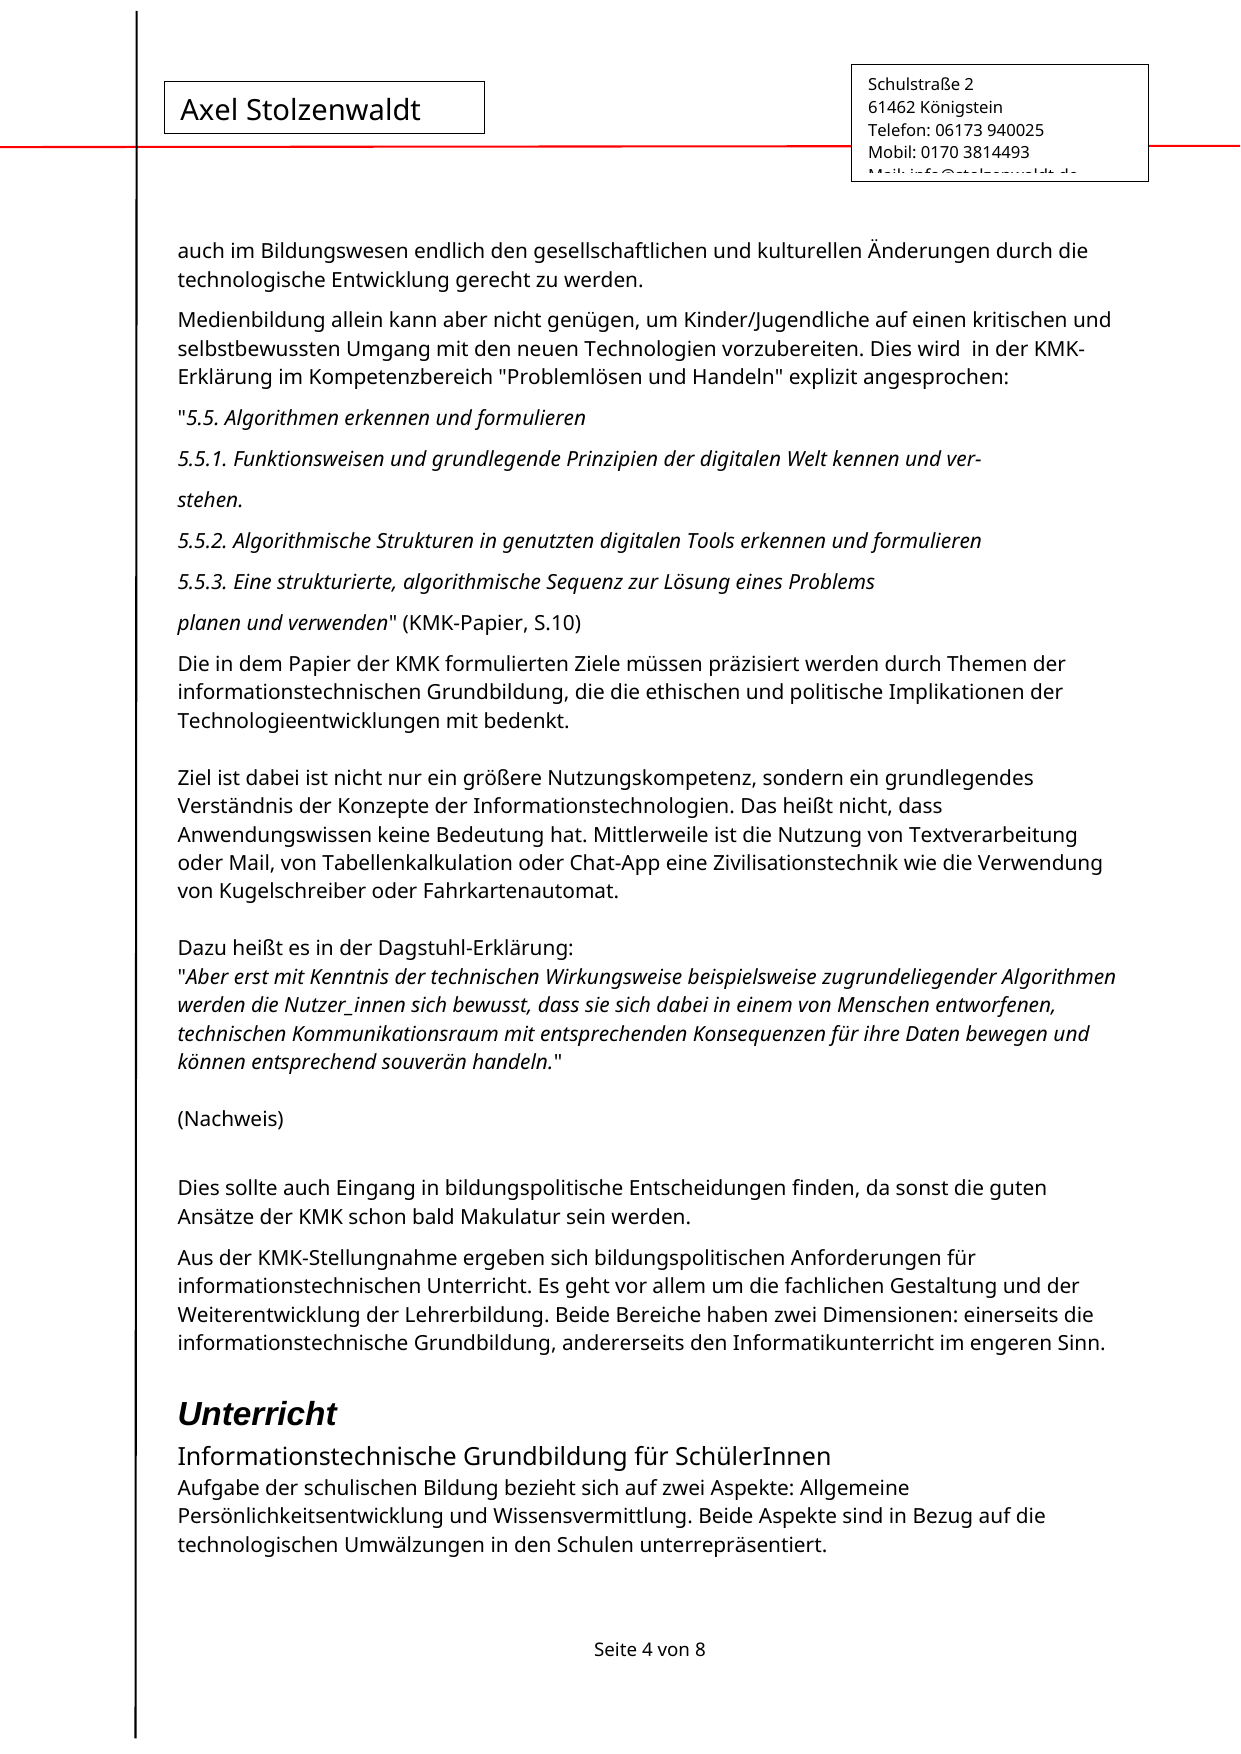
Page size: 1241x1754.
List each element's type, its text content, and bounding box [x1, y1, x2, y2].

subtitle Unterricht [177, 1394, 1122, 1432]
subtitle Informationstechnische Grundbildung für SchülerInnen [177, 1439, 1122, 1473]
text "Aber erst mit Kenntnis der technischen Wirkungsweise beispielsweise zugrundeliegender Algorithmen werden die Nutzer_innen sich bewusst, dass sie sich dabei in einem von Menschen entworfenen, technischen Kommunikationsraum mit entsprechenden Konsequenzen für ihre Daten bewegen und können entsprechend souverän handeln." [177, 962, 1122, 1076]
text stehen. [177, 485, 1122, 514]
text Die in dem Papier der KMK formulierten Ziele müssen präzisiert werden durch Themen der informationstechnischen Grundbildung, die die ethischen und politische Implikationen der Technologieentwicklungen mit bedenkt. [177, 649, 1122, 734]
text auch im Bildungswesen endlich den gesellschaftlichen und kulturellen Änderungen durch die technologische Entwicklung gerecht zu werden. [177, 236, 1122, 293]
text Dies sollte auch Eingang in bildungspolitische Entscheidungen finden, da sonst die guten Ansätze der KMK schon bald Makulatur sein werden. [177, 1173, 1122, 1230]
text Dazu heißt es in der Dagstuhl-Erklärung: [177, 933, 1122, 962]
text 5.5.3. Eine strukturierte, algorithmische Sequenz zur Lösung eines Problems [177, 567, 1122, 596]
text Ziel ist dabei ist nicht nur ein größere Nutzungskompetenz, sondern ein grundlegendes Verständnis der Konzepte der Informationstechnologien. Das heißt nicht, dass Anwendungswissen keine Bedeutung hat. Mittlerweile ist die Nutzung von Textverarbeitung oder Mail, von Tabellenkalkulation oder Chat-App eine Zivilisationstechnik wie die Verwendung von Kugelschreiber oder Fahrkartenautomat. [177, 763, 1122, 905]
text (Nachweis) [177, 1104, 1122, 1132]
text Aufgabe der schulischen Bildung bezieht sich auf zwei Aspekte: Allgemeine Persönlichkeitsentwicklung und Wissensvermittlung. Beide Aspekte sind in Bezug auf die technologischen Umwälzungen in den Schulen unterrepräsentiert. [177, 1473, 1122, 1558]
text 5.5.2. Algorithmische Strukturen in genutzten digitalen Tools erkennen und formulieren [177, 526, 1122, 555]
text "5.5. Algorithmen erkennen und formulieren [177, 403, 1122, 432]
text Medienbildung allein kann aber nicht genügen, um Kinder/Jugendliche auf einen kritischen und selbstbewussten Umgang mit den neuen Technologien vorzubereiten. Dies wird in der KMK-Erklärung im Kompetenzbereich "Problemlösen und Handeln" explizit angesprochen: [177, 306, 1122, 391]
text Aus der KMK-Stellungnahme ergeben sich bildungspolitischen Anforderungen für informationstechnischen Unterricht. Es geht vor allem um die fachlichen Gestaltung und der Weiterentwicklung der Lehrerbildung. Beide Bereiche haben zwei Dimensionen: einerseits die informationstechnische Grundbildung, andererseits den Informatikunterricht im engeren Sinn. [177, 1243, 1122, 1357]
text planen und verwenden" (KMK-Papier, S.10) [177, 608, 1122, 637]
text 5.5.1. Funktionsweisen und grundlegende Prinzipien der digitalen Welt kennen und ver- [177, 444, 1122, 473]
